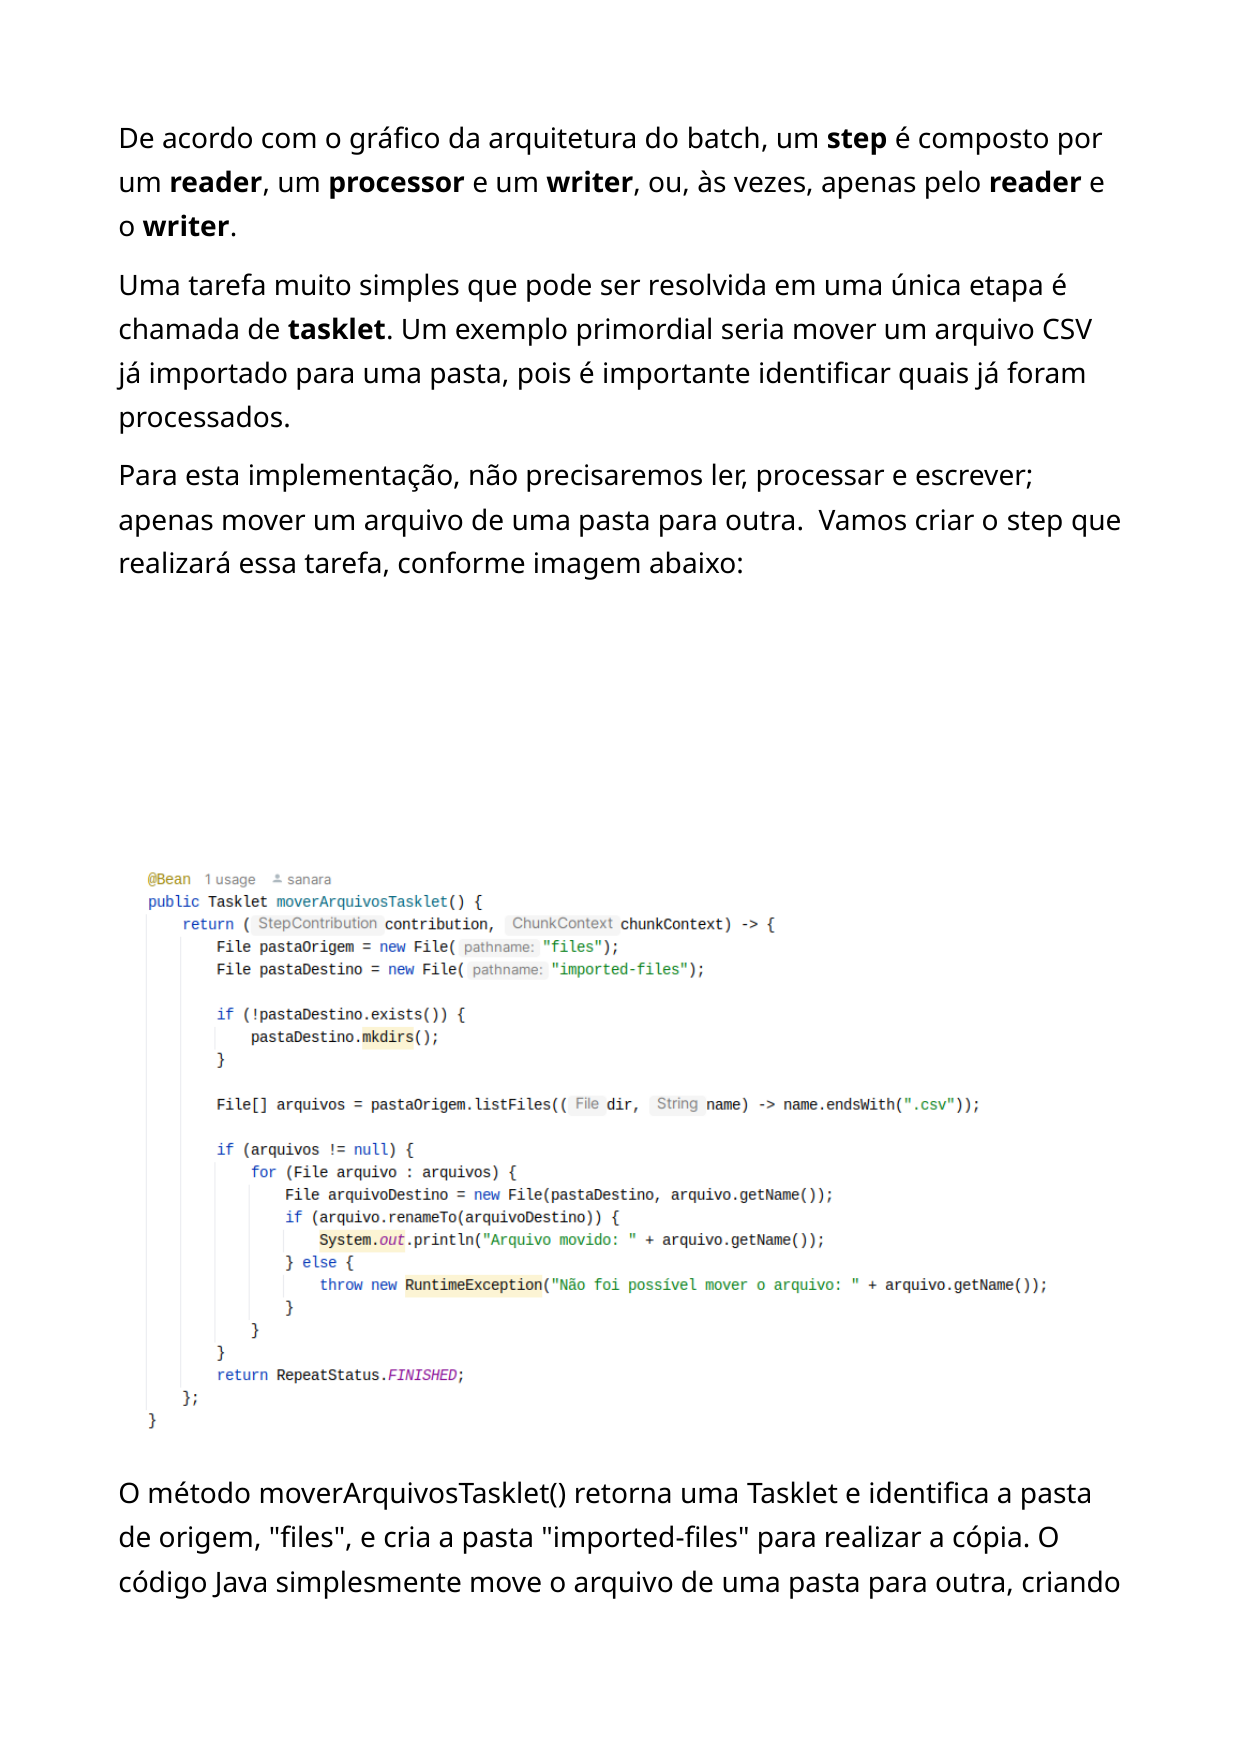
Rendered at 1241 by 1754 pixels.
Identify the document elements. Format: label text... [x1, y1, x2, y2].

text Para esta implementação, não precisaremos ler, processar e escrever; apenas mover um arquivo de uma pasta para outra. Vamos criar o step que realizará essa tarefa, conforme imagem abaixo: [118, 456, 1122, 582]
text De acordo com o gráfico da arquitetura do batch, um step é composto por um reader, um processor e um writer, ou, às vezes, apenas pelo reader e o writer. [118, 118, 1122, 244]
text Uma tarefa muito simples que pode ser resolvida em uma única etapa é chamada de tasklet. Um exemplo primordial seria mover um arquivo CSV já importado para uma pasta, pois é importante identificar quais já foram processados. [118, 265, 1122, 435]
text O método moverArquivosTasklet() retorna uma Tasklet e identifica a pasta de origem, "files", e cria a pasta "imported-files" para realizar a cópia. O código Java simplesmente move o arquivo de uma pasta para outra, criando [118, 1474, 1122, 1600]
picture [118, 852, 1123, 1437]
